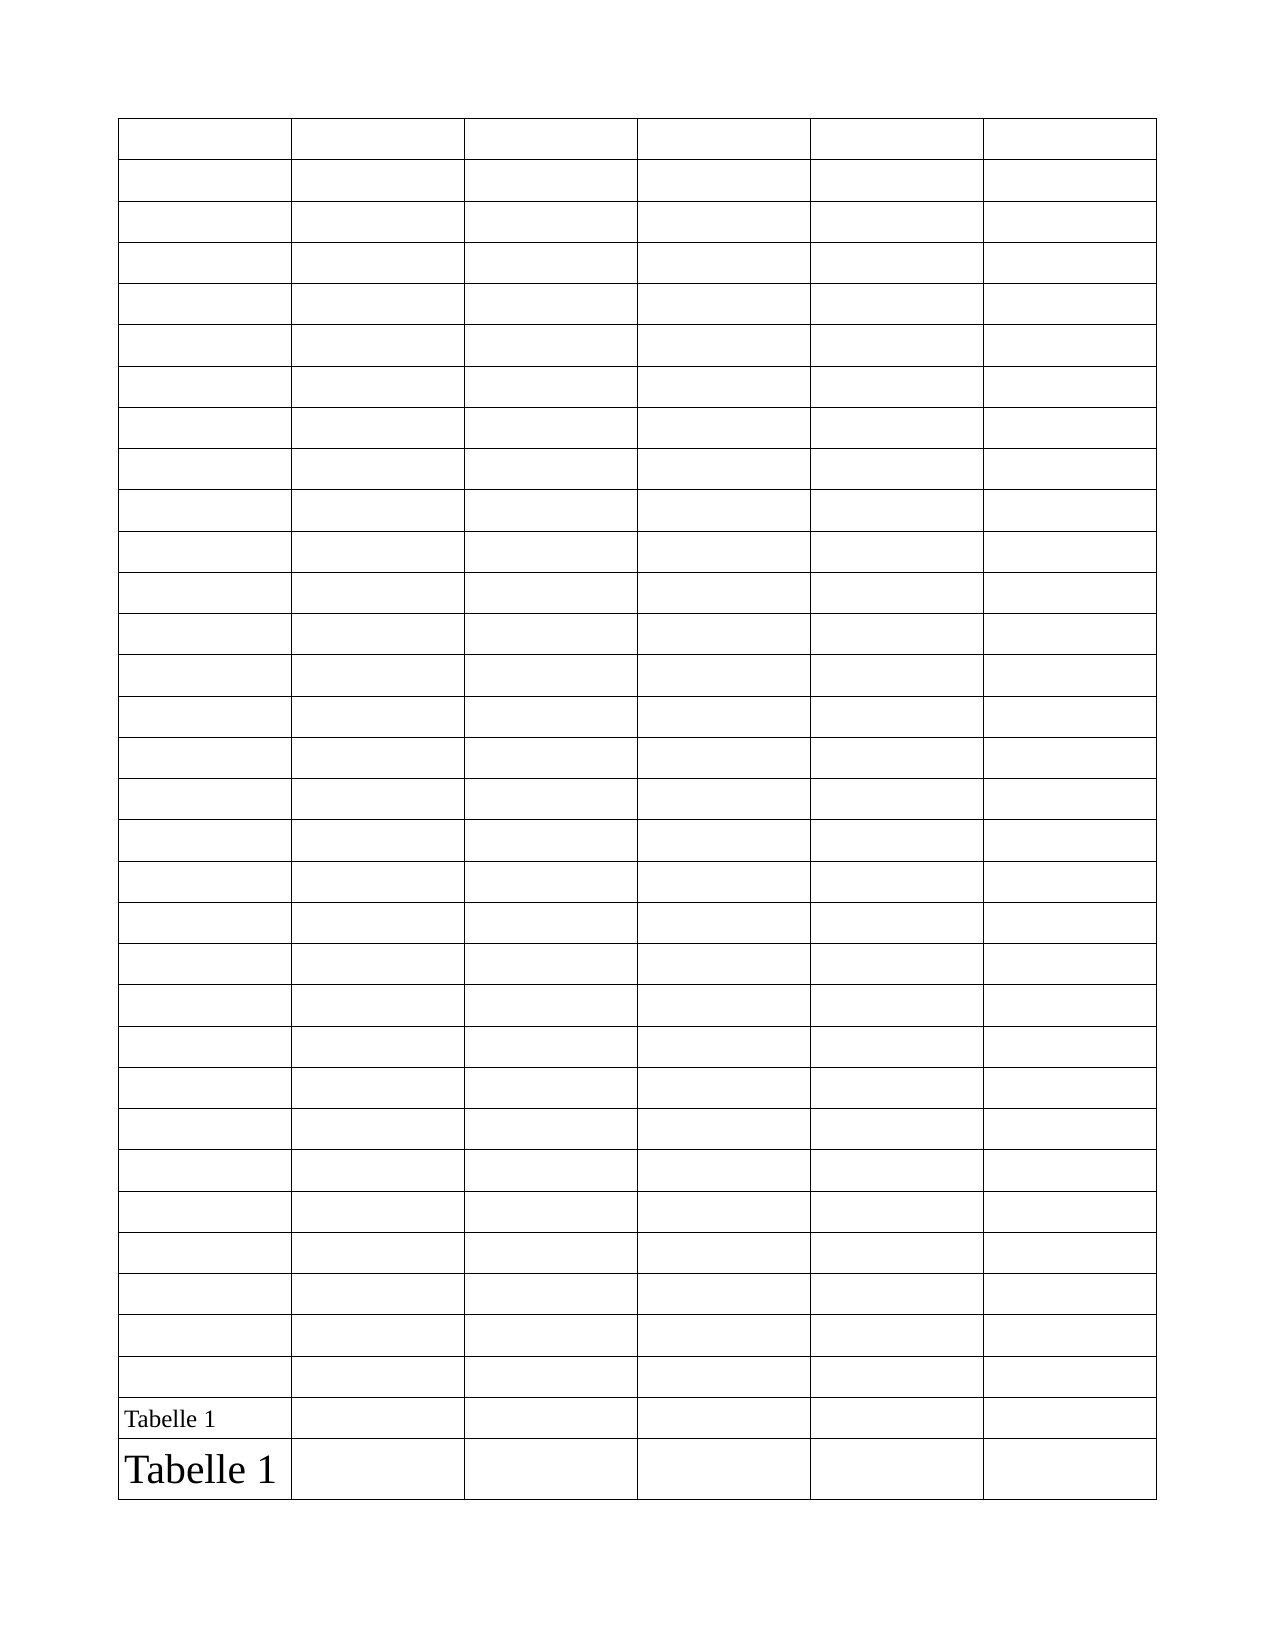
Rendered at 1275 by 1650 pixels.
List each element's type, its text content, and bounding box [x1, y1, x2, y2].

table_cell [292, 202, 464, 242]
table_cell [119, 1274, 291, 1314]
table_cell [984, 1068, 1156, 1108]
table_cell [811, 779, 983, 819]
table_cell [119, 1192, 291, 1232]
table_cell [811, 490, 983, 531]
table_cell [119, 985, 291, 1026]
table_cell [638, 1357, 810, 1397]
table_cell [119, 614, 291, 654]
table_header [119, 119, 291, 159]
table_cell [465, 820, 637, 861]
table_cell [638, 367, 810, 407]
table_cell [292, 1027, 464, 1067]
table_cell [292, 779, 464, 819]
table_cell [292, 944, 464, 984]
table_cell [984, 1027, 1156, 1067]
table_cell [638, 655, 810, 696]
table_cell [811, 532, 983, 572]
table_cell [292, 697, 464, 737]
table_cell [119, 944, 291, 984]
table_cell [292, 985, 464, 1026]
table_cell [638, 325, 810, 366]
table_cell [119, 367, 291, 407]
table_cell [811, 1068, 983, 1108]
table_cell [638, 862, 810, 902]
table_cell [465, 1233, 637, 1273]
table_cell [119, 325, 291, 366]
table_cell [119, 820, 291, 861]
table_cell [292, 820, 464, 861]
table_cell [984, 367, 1156, 407]
table_cell [638, 1027, 810, 1067]
table_cell [638, 573, 810, 613]
table_cell [984, 1315, 1156, 1356]
table_cell [638, 532, 810, 572]
table_cell [465, 1068, 637, 1108]
table_cell [811, 862, 983, 902]
table_cell [292, 614, 464, 654]
table_cell [811, 1398, 983, 1438]
table_cell [292, 1192, 464, 1232]
table_cell [984, 1150, 1156, 1191]
table_cell [119, 697, 291, 737]
table_cell [465, 1109, 637, 1149]
table_cell [811, 573, 983, 613]
table_cell [984, 408, 1156, 448]
table_cell [638, 1150, 810, 1191]
table_cell [984, 862, 1156, 902]
table_cell [638, 1192, 810, 1232]
table_cell Tabelle 1 [119, 1398, 291, 1438]
table_cell [292, 1233, 464, 1273]
table_cell [638, 903, 810, 943]
table_cell [119, 284, 291, 324]
table_cell [119, 1357, 291, 1397]
table_cell [292, 1357, 464, 1397]
table_cell [292, 367, 464, 407]
table_cell [638, 408, 810, 448]
table_cell [984, 1233, 1156, 1273]
table_cell [638, 820, 810, 861]
table_cell [811, 820, 983, 861]
table_cell Tabelle 1 [119, 1439, 291, 1498]
table_cell [638, 1109, 810, 1149]
table_cell [465, 697, 637, 737]
table_cell [984, 490, 1156, 531]
table_cell [292, 1315, 464, 1356]
table_cell [638, 1068, 810, 1108]
table_cell [811, 1357, 983, 1397]
table_cell [292, 408, 464, 448]
table_cell [465, 243, 637, 283]
table_cell [292, 1274, 464, 1314]
table_cell [984, 1274, 1156, 1314]
table_cell [811, 614, 983, 654]
table_cell [638, 1274, 810, 1314]
table_cell [465, 367, 637, 407]
table_cell [119, 1027, 291, 1067]
table_cell [465, 1150, 637, 1191]
table_cell [119, 1315, 291, 1356]
table_cell [984, 697, 1156, 737]
table_cell [984, 1439, 1156, 1498]
table_cell [119, 903, 291, 943]
table_cell [638, 1398, 810, 1438]
table_cell [638, 985, 810, 1026]
table_header [984, 119, 1156, 159]
table_cell [465, 1027, 637, 1067]
table_cell [811, 1150, 983, 1191]
table_cell [465, 1192, 637, 1232]
table_cell [465, 160, 637, 201]
table_cell [811, 1027, 983, 1067]
table_cell [638, 243, 810, 283]
table_cell [465, 985, 637, 1026]
table_cell [984, 614, 1156, 654]
table_cell [638, 284, 810, 324]
table_cell [984, 903, 1156, 943]
table_cell [811, 1274, 983, 1314]
table_cell [465, 738, 637, 778]
table_cell [292, 862, 464, 902]
table_cell [811, 1109, 983, 1149]
table_cell [984, 985, 1156, 1026]
table_cell [119, 449, 291, 489]
table_cell [292, 1150, 464, 1191]
table_cell [292, 1068, 464, 1108]
table_cell [292, 655, 464, 696]
table_cell [119, 532, 291, 572]
table_cell [292, 284, 464, 324]
table_cell [638, 160, 810, 201]
table_cell [811, 160, 983, 201]
table_cell [811, 1233, 983, 1273]
table_cell [465, 573, 637, 613]
table_header [292, 119, 464, 159]
table_cell [984, 573, 1156, 613]
table_cell [119, 1233, 291, 1273]
table_cell [984, 1192, 1156, 1232]
table_cell [119, 738, 291, 778]
table_cell [984, 1357, 1156, 1397]
table_cell [292, 449, 464, 489]
table_cell [811, 903, 983, 943]
table_cell [984, 1109, 1156, 1149]
table_cell [984, 160, 1156, 201]
table_cell [984, 655, 1156, 696]
table_cell [465, 1357, 637, 1397]
table_cell [292, 243, 464, 283]
table_cell [119, 202, 291, 242]
table_cell [292, 1439, 464, 1498]
table_cell [811, 985, 983, 1026]
table_cell [119, 1068, 291, 1108]
table_cell [984, 243, 1156, 283]
table_header [638, 119, 810, 159]
table_cell [465, 202, 637, 242]
table_cell [984, 944, 1156, 984]
table_cell [465, 944, 637, 984]
table_cell [465, 408, 637, 448]
table_cell [292, 1398, 464, 1438]
table_cell [292, 490, 464, 531]
table_cell [119, 1109, 291, 1149]
table_cell [119, 490, 291, 531]
table_cell [292, 903, 464, 943]
table_cell [984, 284, 1156, 324]
table_cell [119, 779, 291, 819]
table_cell [119, 408, 291, 448]
table_cell [811, 408, 983, 448]
table_cell [638, 614, 810, 654]
table_cell [465, 1398, 637, 1438]
table_cell [811, 944, 983, 984]
table_cell [465, 655, 637, 696]
table_cell [811, 697, 983, 737]
table_cell [465, 284, 637, 324]
table_cell [119, 655, 291, 696]
table_cell [292, 532, 464, 572]
table_cell [638, 1439, 810, 1498]
table_cell [984, 779, 1156, 819]
table_cell [292, 738, 464, 778]
table_cell [119, 1150, 291, 1191]
table_cell [465, 1315, 637, 1356]
table_cell [638, 1315, 810, 1356]
table_cell [465, 449, 637, 489]
table_cell [638, 449, 810, 489]
table_cell [811, 449, 983, 489]
table_cell [465, 614, 637, 654]
table_cell [465, 325, 637, 366]
table_cell [638, 202, 810, 242]
table_cell [638, 1233, 810, 1273]
table_header [465, 119, 637, 159]
table_cell [638, 490, 810, 531]
table_cell [119, 862, 291, 902]
table_cell [292, 325, 464, 366]
table_cell [465, 903, 637, 943]
table_cell [811, 738, 983, 778]
table_cell [811, 243, 983, 283]
table_cell [465, 1274, 637, 1314]
table_cell [811, 1192, 983, 1232]
table_cell [638, 738, 810, 778]
table_cell [465, 862, 637, 902]
table_cell [811, 655, 983, 696]
table_cell [465, 490, 637, 531]
table_cell [811, 284, 983, 324]
table_cell [984, 325, 1156, 366]
table_cell [984, 449, 1156, 489]
table_cell [638, 944, 810, 984]
table_header [811, 119, 983, 159]
table_cell [292, 573, 464, 613]
table_cell [984, 1398, 1156, 1438]
table_cell [984, 820, 1156, 861]
table_cell [984, 738, 1156, 778]
table_cell [292, 160, 464, 201]
table_cell [811, 1315, 983, 1356]
table_cell [638, 779, 810, 819]
table_cell [119, 160, 291, 201]
table_cell [119, 243, 291, 283]
table_cell [638, 697, 810, 737]
table_cell [984, 532, 1156, 572]
table_cell [811, 367, 983, 407]
table_cell [811, 1439, 983, 1498]
table_cell [465, 532, 637, 572]
table_cell [465, 779, 637, 819]
table_cell [811, 325, 983, 366]
table_cell [465, 1439, 637, 1498]
table_cell [119, 573, 291, 613]
table_cell [811, 202, 983, 242]
table_cell [292, 1109, 464, 1149]
table_cell [984, 202, 1156, 242]
